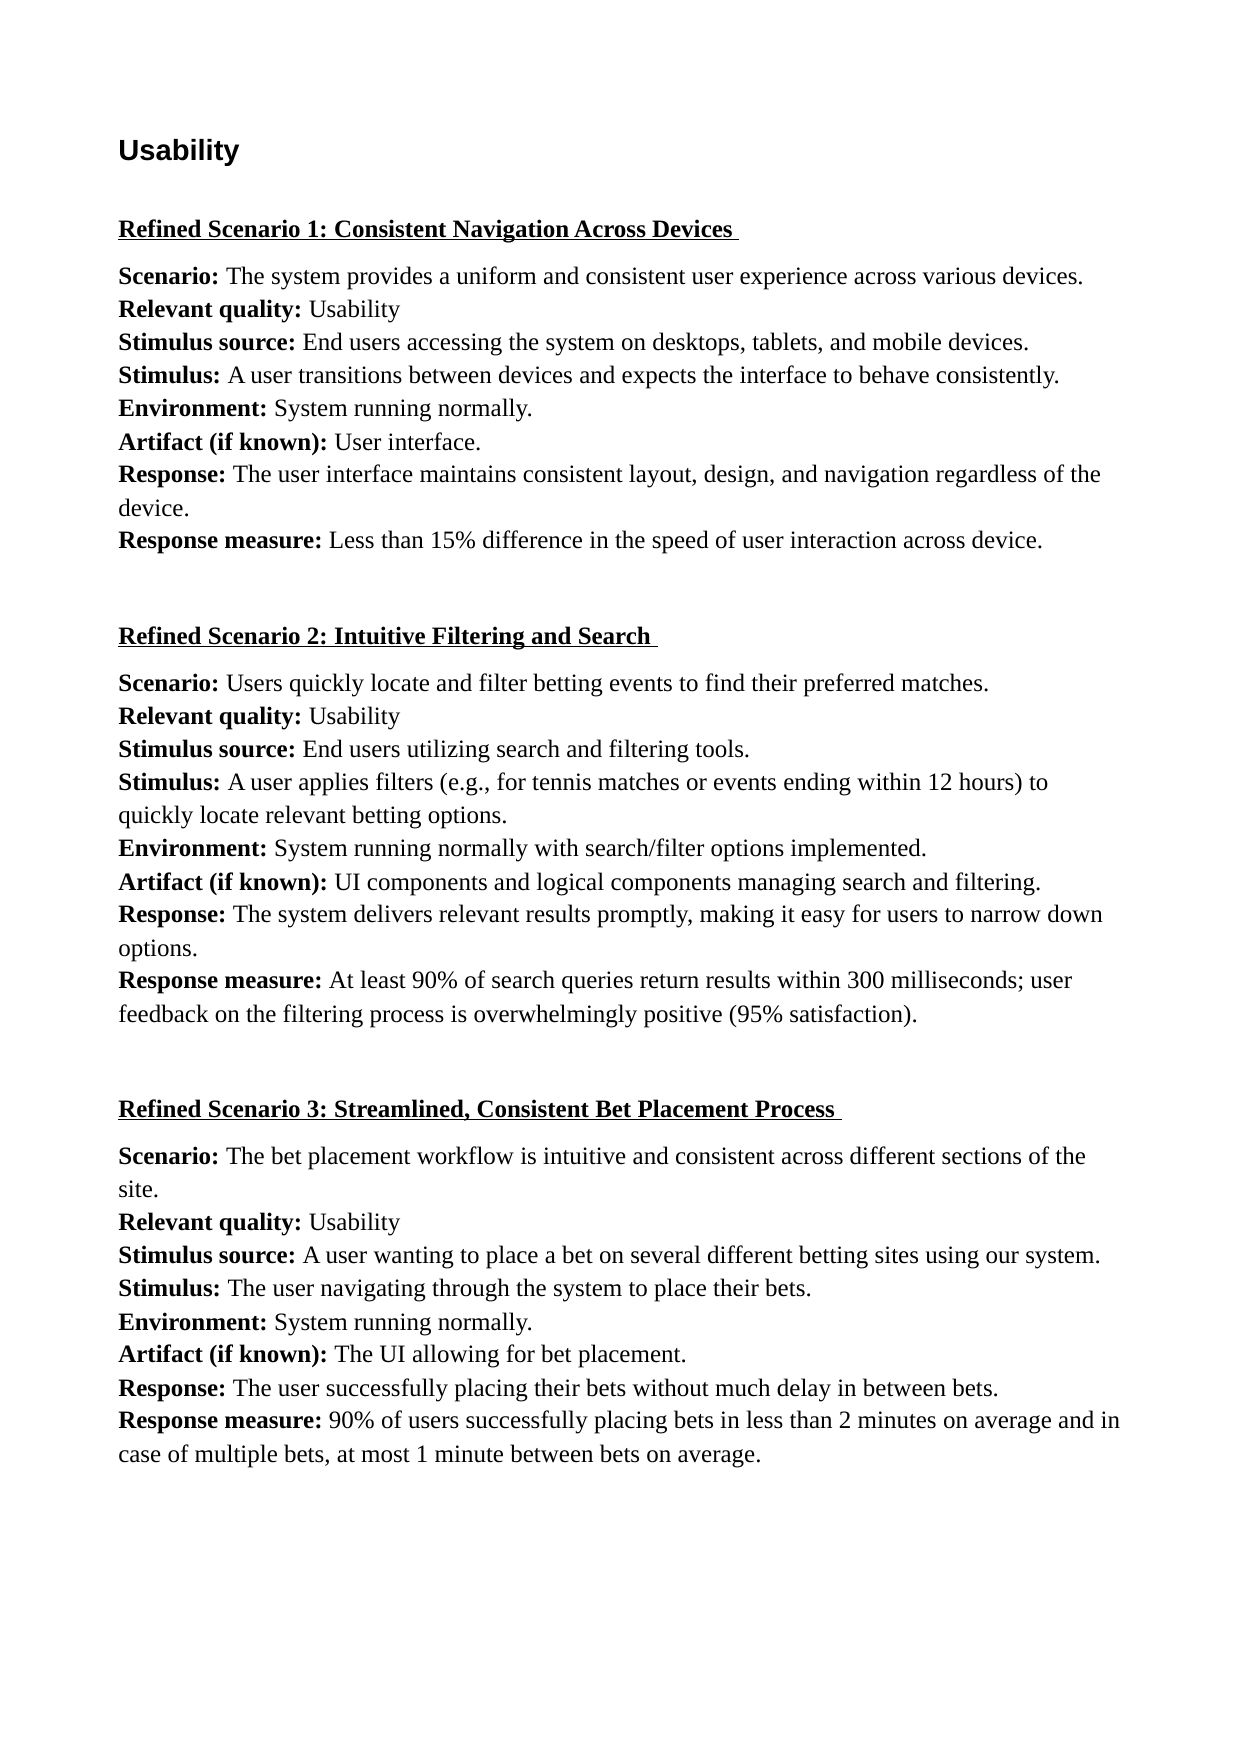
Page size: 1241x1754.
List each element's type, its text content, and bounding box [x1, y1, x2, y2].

text Scenario: Users quickly locate and filter betting events to find their preferred matches. Relevant quality: Usability Stimulus source: End users utilizing search and filtering tools. Stimulus: A user applies filters (e.g., for tennis matches or events ending within 12 hours) to quickly locate relevant betting options. Environment: System running normally with search/filter options implemented. Artifact (if known): UI components and logical components managing search and filtering. Response: The system delivers relevant results promptly, making it easy for users to narrow down options. Response measure: At least 90% of search queries return results within 300 milliseconds; user feedback on the filtering process is overwhelmingly positive (95% satisfaction). [118, 668, 1122, 1027]
text Refined Scenario 3: Streamlined, Consistent Bet Placement Process [118, 1094, 1122, 1123]
text Scenario: The system provides a uniform and consistent user experience across various devices. Relevant quality: Usability Stimulus source: End users accessing the system on desktops, tablets, and mobile devices. Stimulus: A user transitions between devices and expects the interface to behave consistently. Environment: System running normally. Artifact (if known): User interface. Response: The user interface maintains consistent layout, design, and navigation regardless of the device. Response measure: Less than 15% difference in the speed of user interaction across device. [118, 261, 1122, 554]
subtitle Usability [118, 133, 1122, 166]
text Refined Scenario 1: Consistent Navigation Across Devices [118, 214, 1122, 243]
text Refined Scenario 2: Intuitive Filtering and Search [118, 621, 1122, 649]
text Scenario: The bet placement workflow is intuitive and consistent across different sections of the site. Relevant quality: Usability Stimulus source: A user wanting to place a bet on several different betting sites using our system. Stimulus: The user navigating through the system to place their bets. Environment: System running normally. Artifact (if known): The UI allowing for bet placement. Response: The user successfully placing their bets without much delay in between bets. Response measure: 90% of users successfully placing bets in less than 2 minutes on average and in case of multiple bets, at most 1 minute between bets on average. [118, 1141, 1122, 1467]
